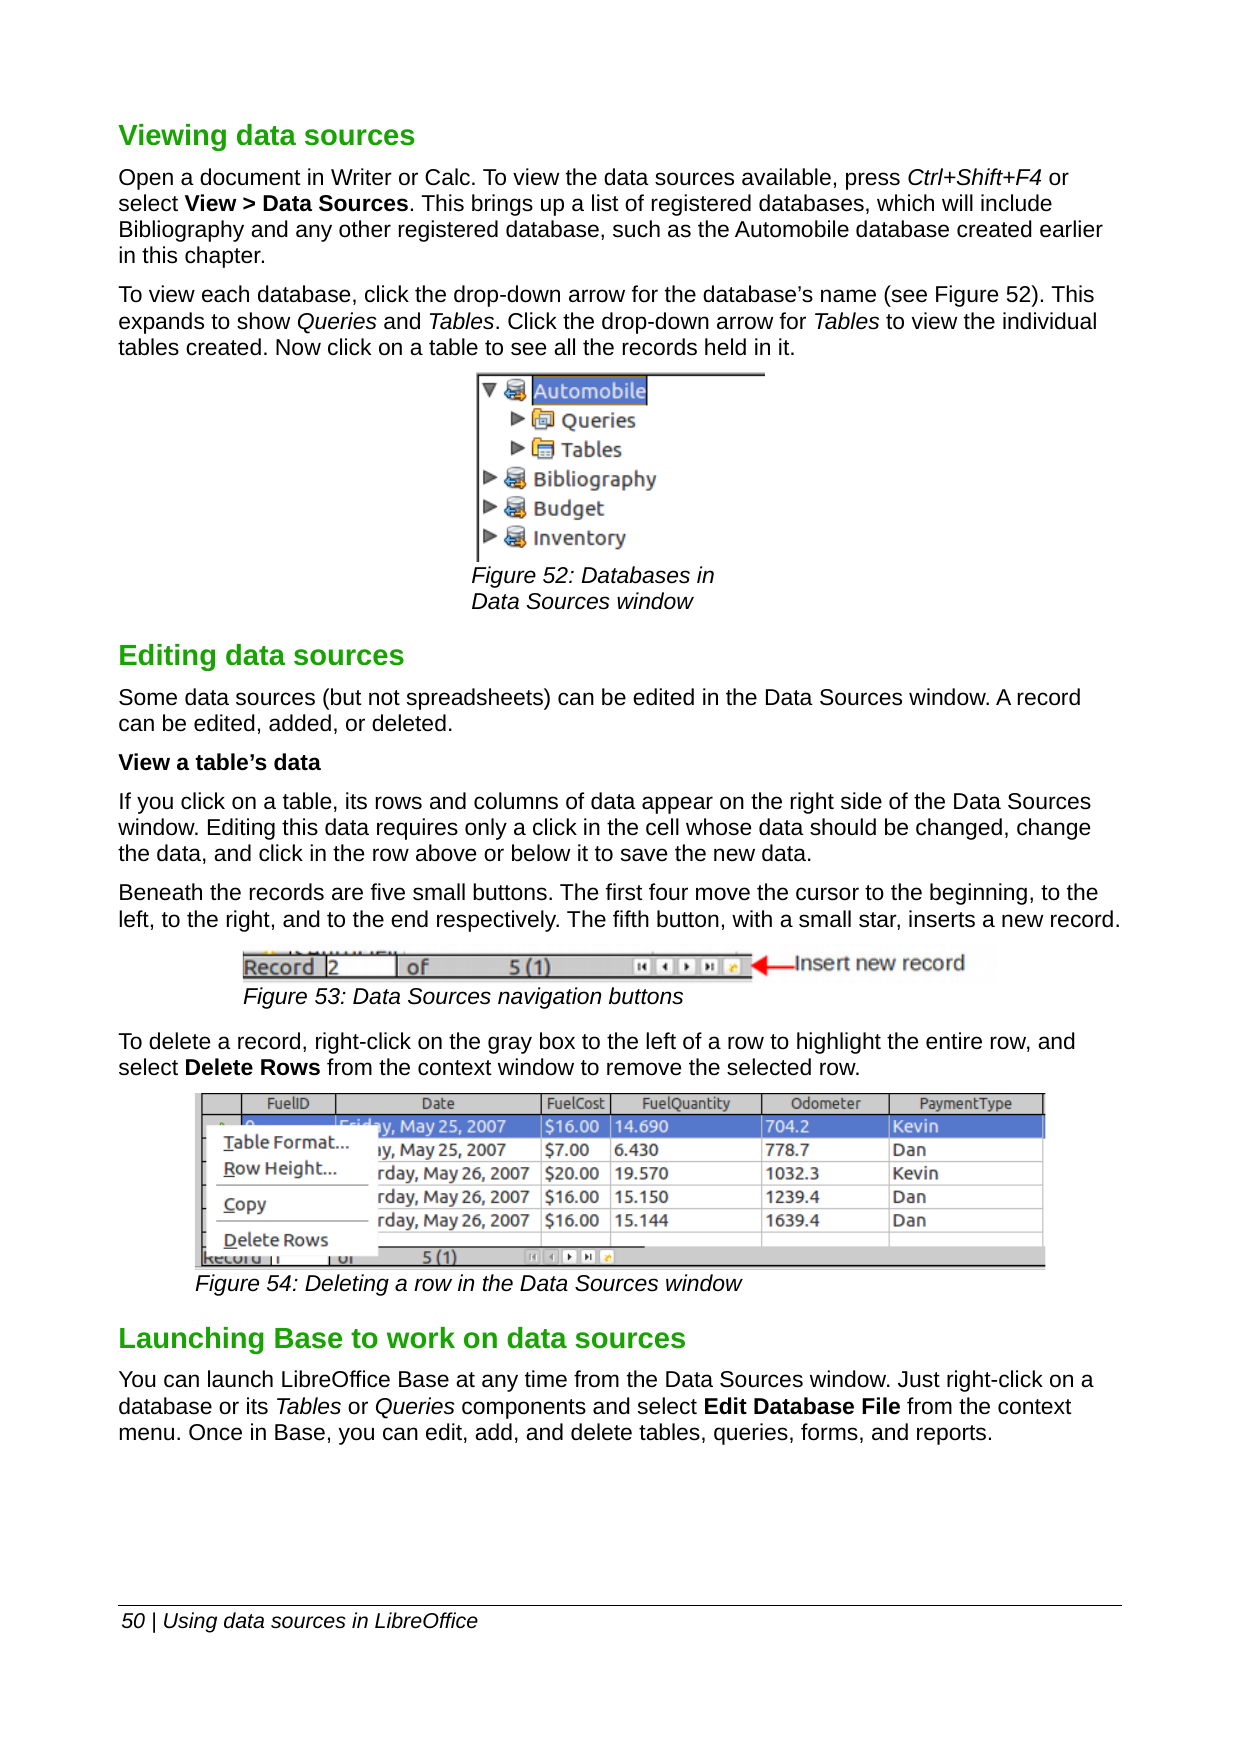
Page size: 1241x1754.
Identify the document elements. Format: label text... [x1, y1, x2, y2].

text View a table’s data [118, 749, 1122, 775]
subtitle Editing data sources [118, 638, 1122, 672]
text Beneath the records are five small buttons. The first four move the cursor to the beginning, to the left, to the right, and to the end respectively. The fifth button, with a small star, inserts a new record. [118, 879, 1122, 932]
text To view each database, click the drop-down arrow for the database’s name (see Figure 52). This expands to show Queries and Tables. Click the drop-down arrow for Tables to view the individual tables created. Now click on a table to see all the records held in it. [118, 281, 1122, 360]
picture [194, 1093, 1046, 1270]
text Figure 52: Databases in Data Sources window [471, 373, 769, 614]
text Figure 53: Data Sources navigation buttons [243, 984, 997, 1009]
text You can launch LibreOffice Base at any time from the Data Sources window. Just right-click on a database or its Tables or Queries components and select Edit Database File from the context menu. Once in Base, you can edit, add, and delete tables, queries, forms, and reports. [118, 1366, 1122, 1446]
text Open a document in Writer or Calc. To view the data sources available, press Ctrl+Shift+F4 or select View > Data Sources. This brings up a list of registered databases, which will include Bibliography and any other registered database, such as the Automobile database created earlier in this chapter. [118, 163, 1122, 269]
picture [475, 372, 765, 562]
text To delete a record, right-click on the gray box to the left of a row to highlight the entire row, and select Delete Rows from the context window to remove the selected row. [118, 1028, 1122, 1081]
subtitle Viewing data sources [118, 118, 1122, 152]
picture [242, 944, 998, 984]
text Figure 54: Deleting a row in the Data Sources window [195, 1270, 1045, 1296]
text If you click on a table, its rows and columns of data appear on the right side of the Data Sources window. Editing this data requires only a click in the cell whose data should be changed, change the data, and click in the row above or below it to save the new data. [118, 788, 1122, 867]
subtitle Launching Base to work on data sources [118, 1321, 1122, 1355]
text Some data sources (but not spreadsheets) can be edited in the Data Sources window. A record can be edited, added, or deleted. [118, 683, 1122, 736]
